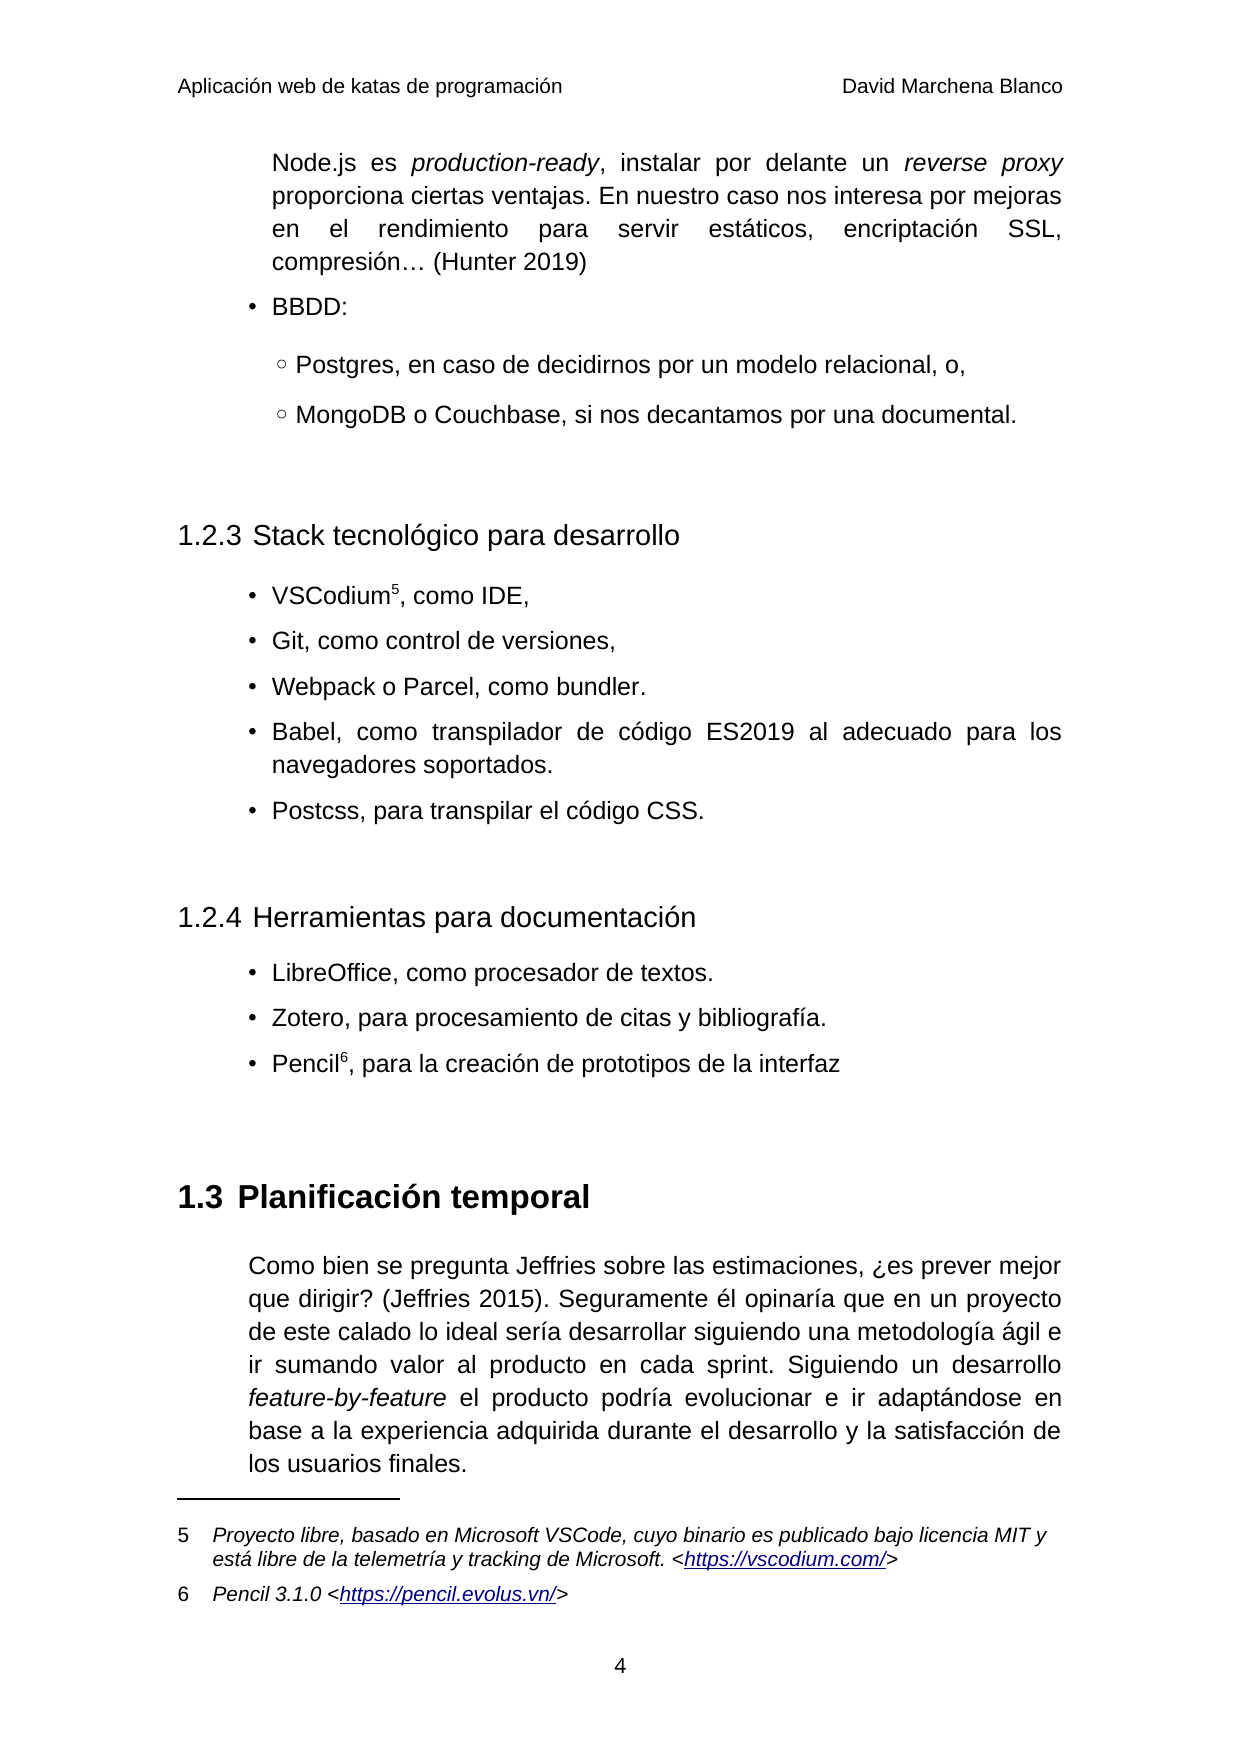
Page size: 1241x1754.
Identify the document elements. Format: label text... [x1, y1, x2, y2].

list Pencil, para la creación de prototipos de la interfaz [248, 1049, 1063, 1089]
list MongoDB o Couchbase, si nos decantamos por una documental. [272, 401, 1063, 441]
list Babel, como transpilador de código ES2019 al adecuado para los navegadores soportados. [248, 717, 1063, 779]
subtitle Herramientas para documentación [177, 901, 1063, 934]
list Postgres, en caso de decidirnos por un modelo relacional, o, [272, 350, 1063, 378]
subtitle Planificación temporal [177, 1177, 1063, 1215]
list LibreOffice, como procesador de textos. [248, 958, 1063, 987]
list Zotero, para procesamiento de citas y bibliografía. [248, 1003, 1063, 1032]
text Como bien se pregunta Jeffries sobre las estimaciones, ¿es prever mejor que dirigir? (Jeffries 2015). Seguramente él opinaría que en un proyecto de este calado lo ideal sería desarrollar siguiendo una metodología ágil e ir sumando valor al producto en cada sprint. Siguiendo un desarrollo feature-by-feature el producto podría evolucionar e ir adaptándose en base a la experiencia adquirida durante el desarrollo y la satisfacción de los usuarios finales. [177, 1251, 1063, 1477]
list Node.js es production-ready, instalar por delante un reverse proxy proporciona ciertas ventajas. En nuestro caso nos interesa por mejoras en el rendimiento para servir estáticos, encriptación SSL, compresión… (Hunter 2019) [248, 148, 1063, 276]
list Pencil 3.1.0 <https://pencil.evolus.vn/> [177, 1582, 1063, 1606]
list VSCodium, como IDE, [248, 581, 1063, 609]
list Git, como control de versiones, [248, 626, 1063, 655]
list BBDD: [248, 292, 1063, 333]
subtitle Stack tecnológico para desarrollo [177, 518, 1063, 551]
list Postcss, para transpilar el código CSS. [248, 796, 1063, 837]
list Webpack o Parcel, como bundler. [248, 672, 1063, 701]
list Proyecto libre, basado en Microsoft VSCode, cuyo binario es publicado bajo licencia MIT y está libre de la telemetría y tracking de Microsoft. <https://vscodium.com/> [177, 1523, 1063, 1571]
